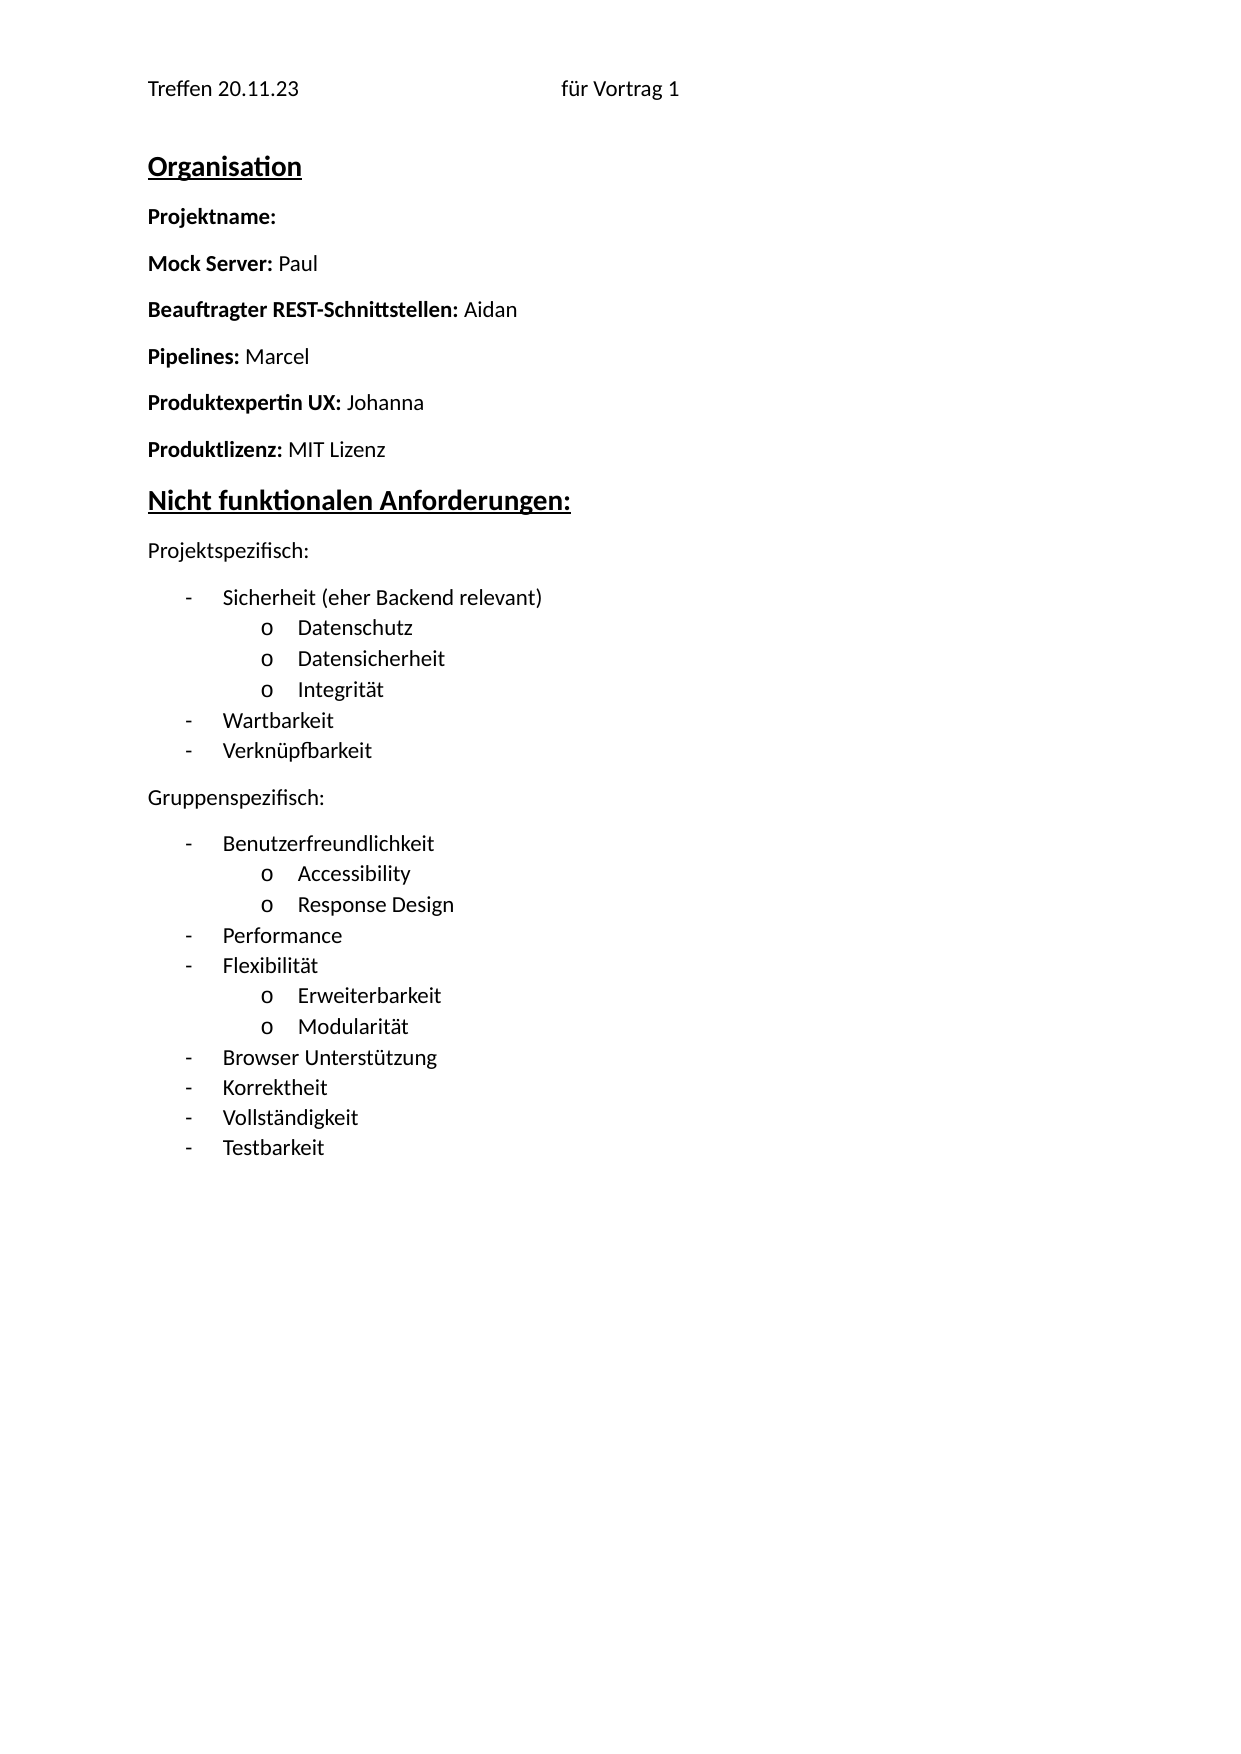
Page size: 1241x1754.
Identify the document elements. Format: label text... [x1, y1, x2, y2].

list Modularität [260, 1012, 1093, 1042]
text Projektspezifisch: [148, 536, 1093, 564]
list Integrität [260, 675, 1093, 704]
list Wartbarkeit [185, 706, 1093, 734]
list Performance [185, 921, 1093, 949]
text Nicht funktionalen Anforderungen: [148, 482, 1093, 517]
list Verknüpfbarkeit [185, 736, 1093, 764]
list Datensicherheit [260, 644, 1093, 673]
text Produktexpertin UX: Johanna [148, 388, 1093, 417]
list Datenschutz [260, 613, 1093, 642]
list Korrektheit [185, 1073, 1093, 1101]
text Pipelines: Marcel [148, 342, 1093, 370]
list Browser Unterstützung [185, 1043, 1093, 1072]
text Produktlizenz: MIT Lizenz [148, 435, 1093, 463]
list Sicherheit (eher Backend relevant) [185, 583, 1093, 611]
text Mock Server: Paul [148, 249, 1093, 277]
list Vollständigkeit [185, 1103, 1093, 1131]
text Beauftragter REST-Schnittstellen: Aidan [148, 295, 1093, 323]
text Gruppenspezifisch: [148, 783, 1093, 811]
list Flexibilität [185, 951, 1093, 979]
text Organisation [148, 148, 1093, 183]
list Erweiterbarkeit [260, 981, 1093, 1010]
list Response Design [260, 890, 1093, 919]
list Accessibility [260, 859, 1093, 888]
list Benutzerfreundlichkeit [185, 829, 1093, 857]
text Projektname: [148, 202, 1093, 230]
list Testbarkeit [185, 1133, 1093, 1161]
